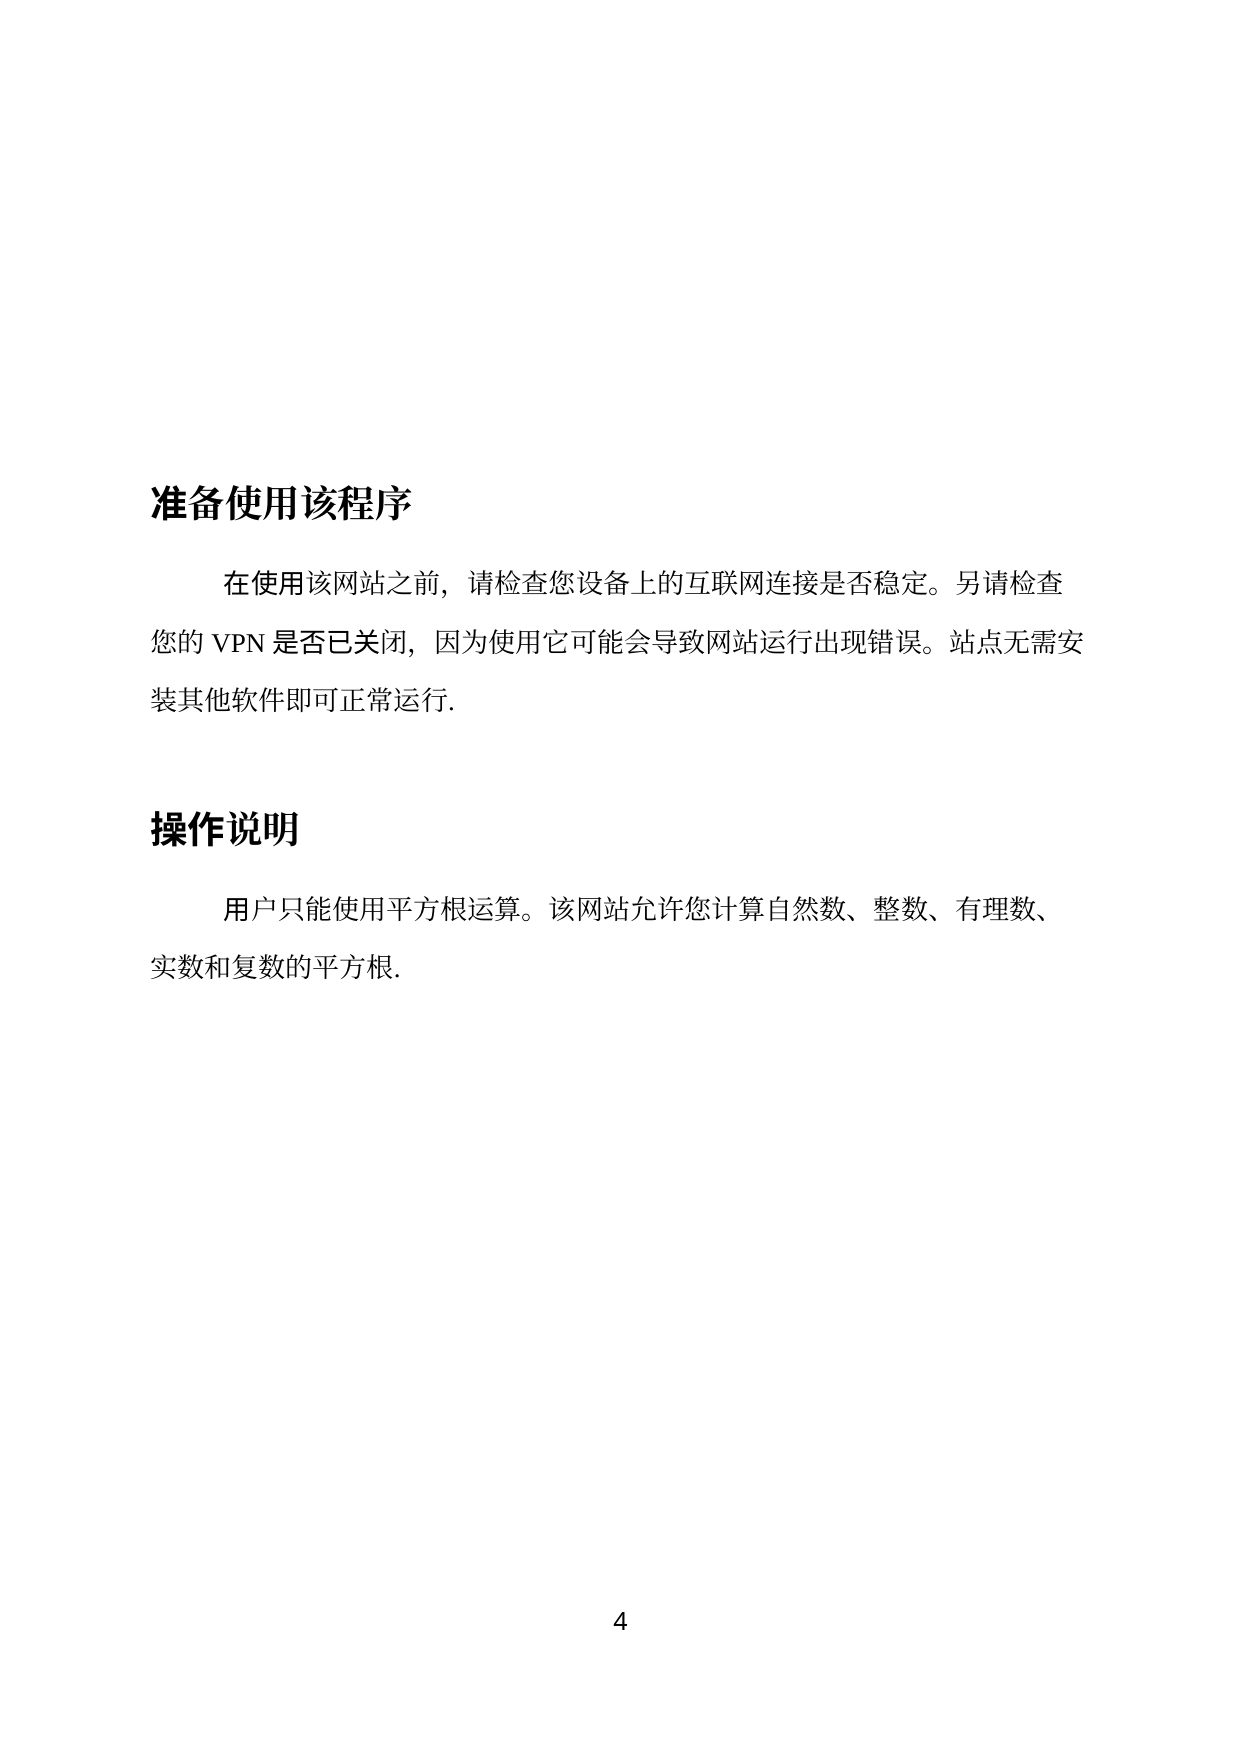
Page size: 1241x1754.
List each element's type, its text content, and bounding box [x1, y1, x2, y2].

subtitle 准备使用该程序 [150, 474, 1090, 528]
text 在使用该网站之前，请检查您设备上的互联网连接是否稳定。另请检查您的 VPN 是否已关闭，因为使用它可能会导致网站运行出现错误。站点无需安装其他软件即可正常运行. [150, 562, 1090, 718]
text 用户只能使用平方根运算。该网站允许您计算自然数、整数、有理数、实数和复数的平方根. [150, 888, 1090, 986]
subtitle 操作说明 [150, 800, 1090, 854]
